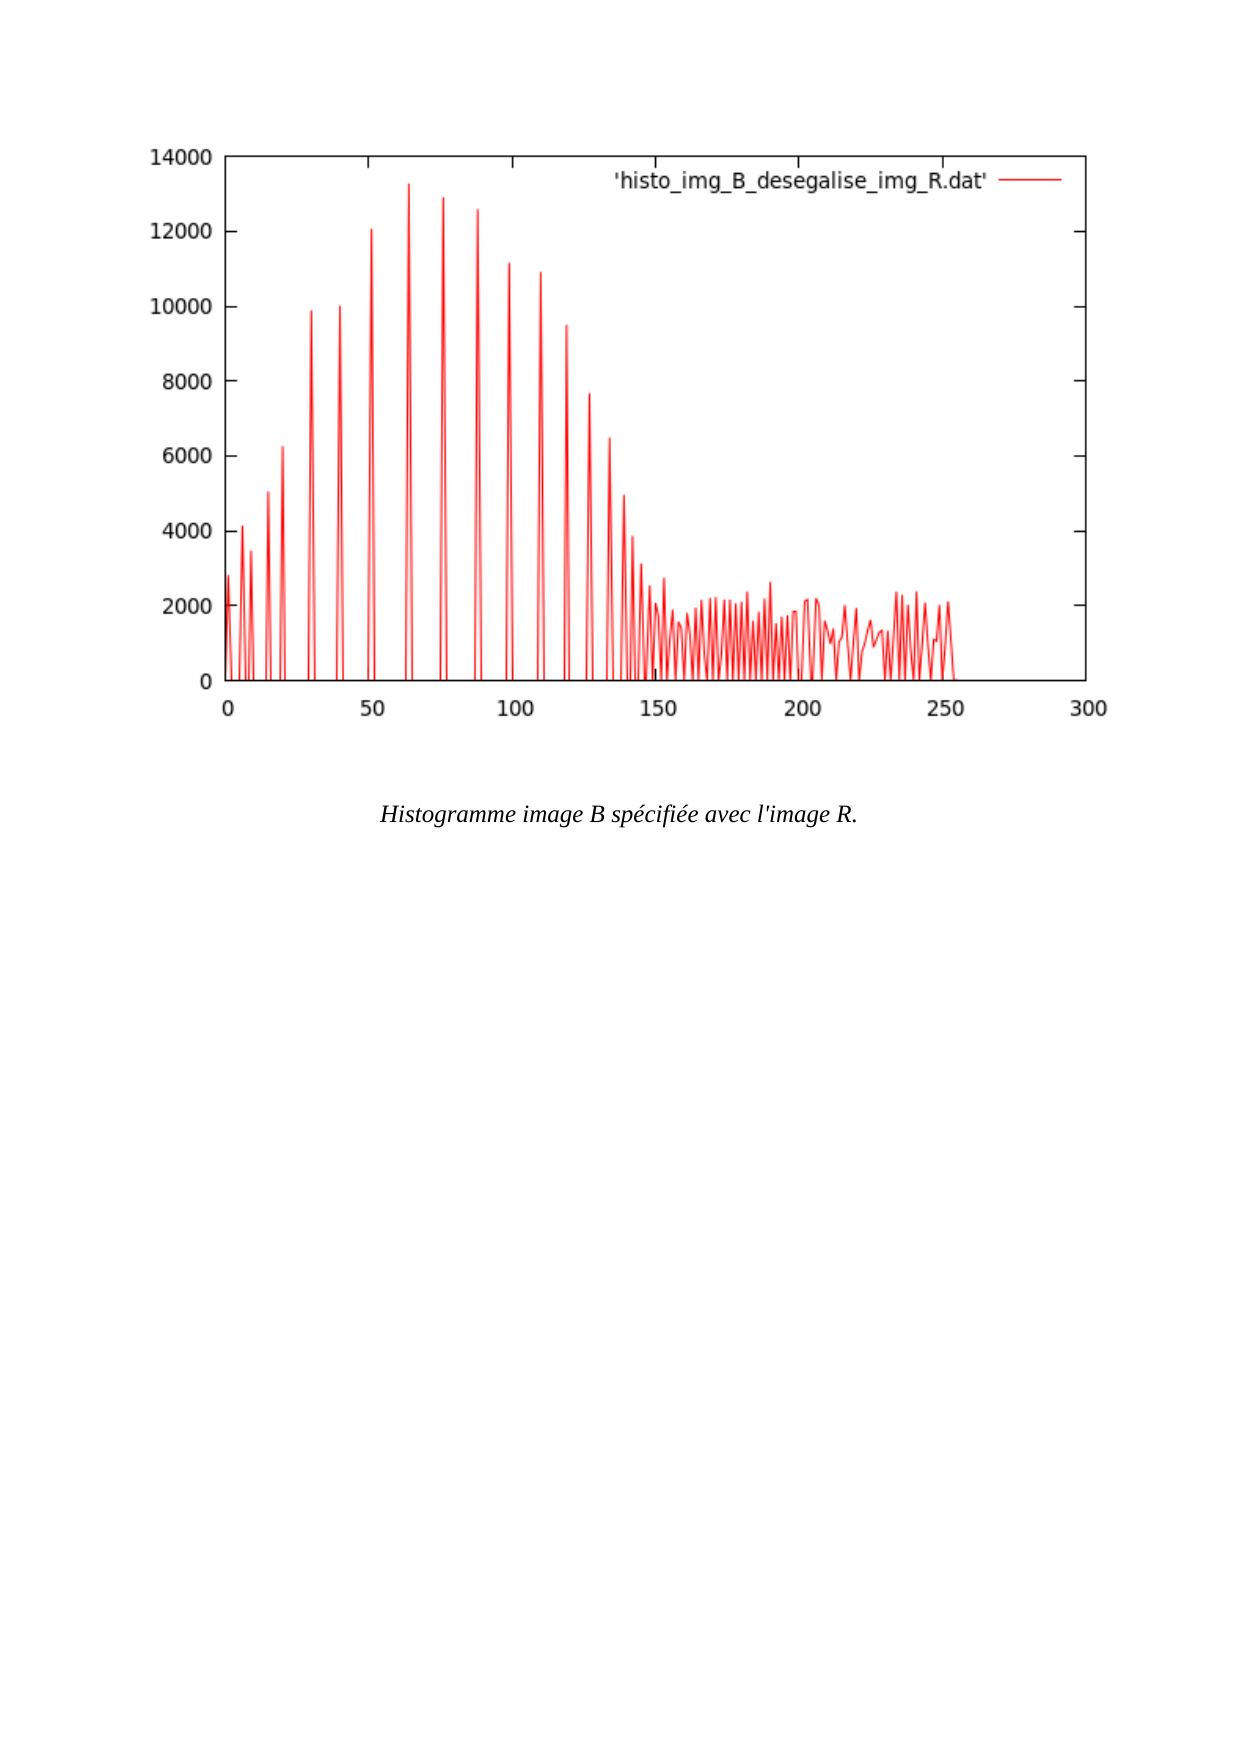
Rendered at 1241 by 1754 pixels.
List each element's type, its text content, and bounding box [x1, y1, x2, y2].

text Histogramme image B spécifiée avec l'image R. [118, 799, 1122, 828]
picture [118, 118, 1123, 746]
